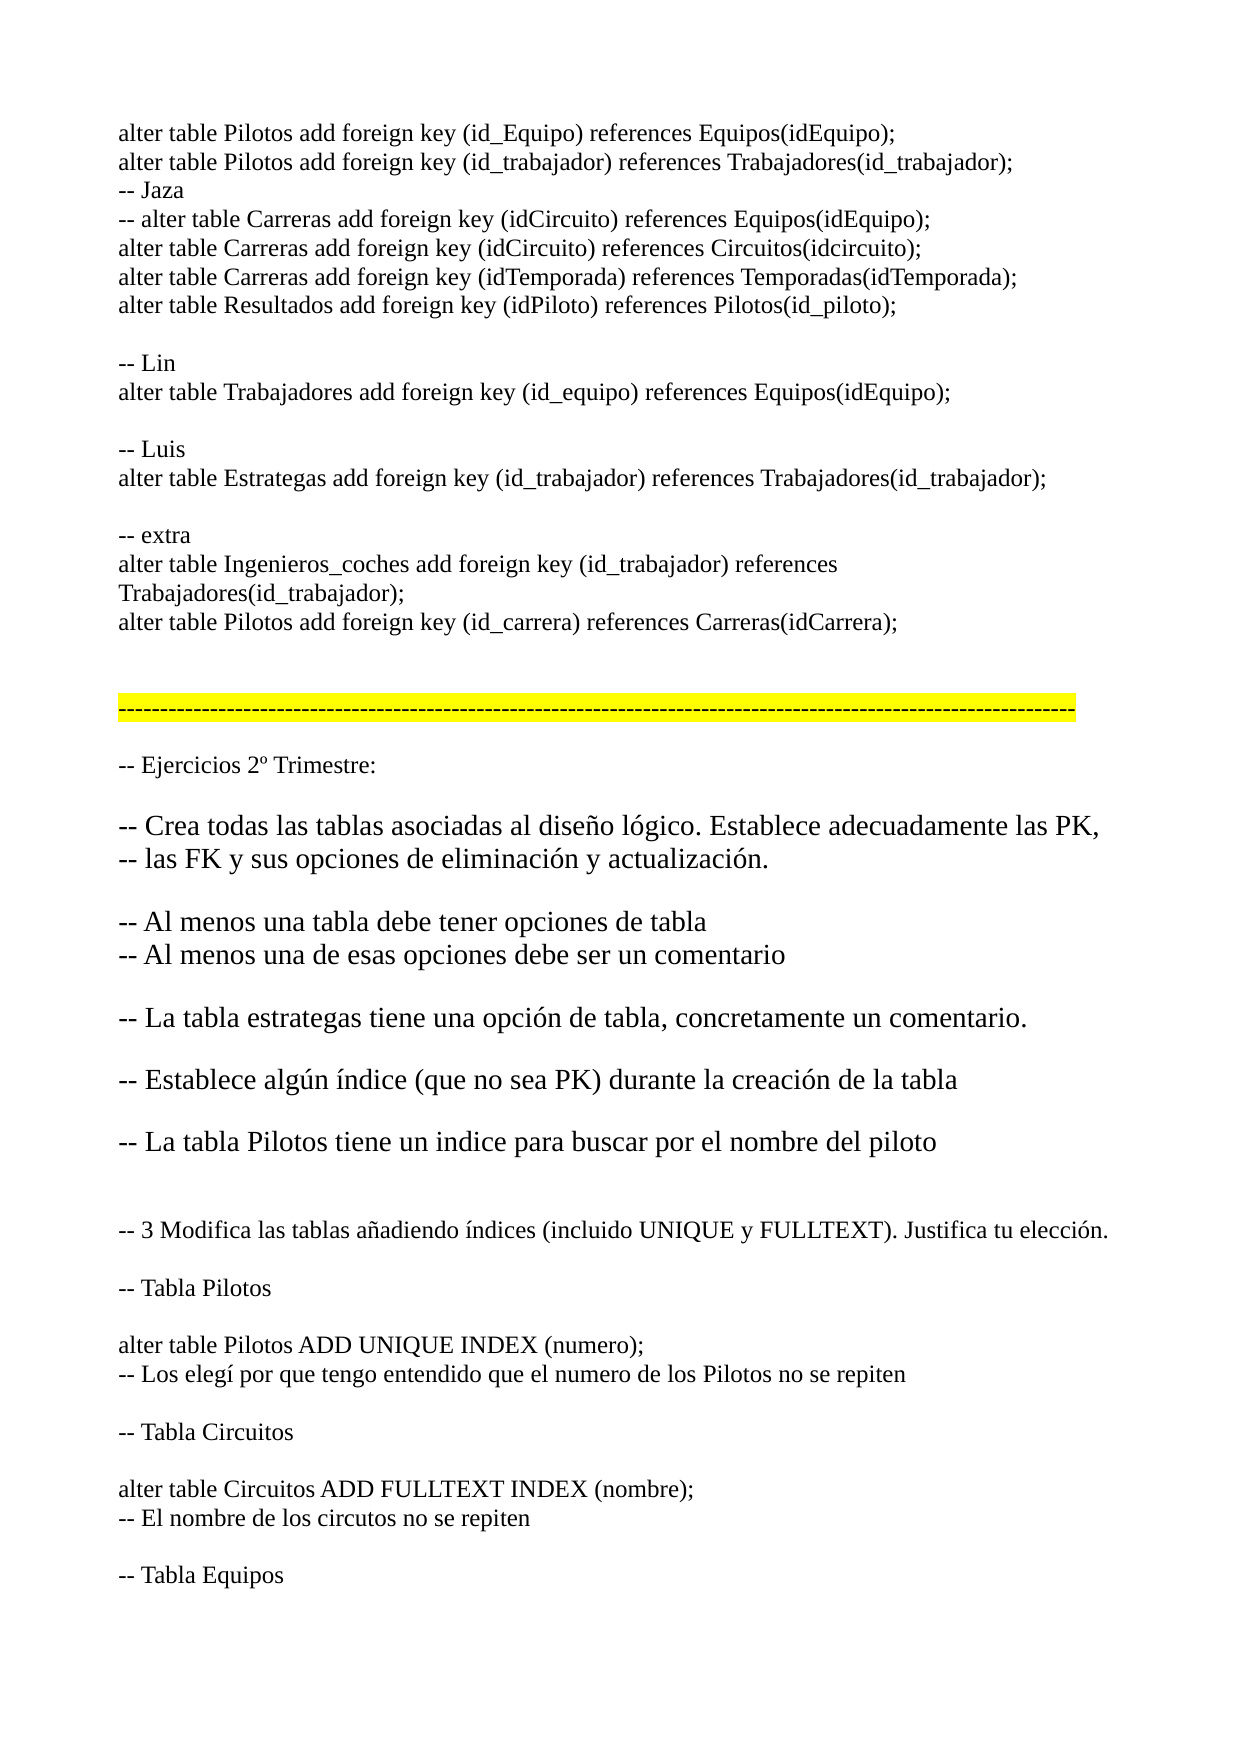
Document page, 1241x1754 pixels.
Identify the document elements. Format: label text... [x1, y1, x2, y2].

text -- Tabla Circuitos [118, 1417, 1122, 1445]
text alter table Carreras add foreign key (idTemporada) references Temporadas(idTemporada); [118, 262, 1122, 291]
text -- La tabla estrategas tiene una opción de tabla, concretamente un comentario. [118, 1000, 1122, 1033]
text -- Los elegí por que tengo entendido que el numero de los Pilotos no se repiten [118, 1359, 1122, 1388]
text -- Jaza [118, 176, 1122, 204]
text alter table Pilotos add foreign key (id_trabajador) references Trabajadores(id_trabajador); [118, 147, 1122, 176]
text -- 3 Modifica las tablas añadiendo índices (incluido UNIQUE y FULLTEXT). Justifica tu elección. [118, 1215, 1122, 1244]
text -- Establece algún índice (que no sea PK) durante la creación de la tabla [118, 1062, 1122, 1096]
text -- extra [118, 521, 1122, 549]
text -- La tabla Pilotos tiene un indice para buscar por el nombre del piloto [118, 1124, 1122, 1158]
text alter table Trabajadores add foreign key (id_equipo) references Equipos(idEquipo); [118, 377, 1122, 406]
text alter table Carreras add foreign key (idCircuito) references Circuitos(idcircuito); [118, 233, 1122, 262]
text -- alter table Carreras add foreign key (idCircuito) references Equipos(idEquipo); [118, 204, 1122, 233]
text alter table Pilotos ADD UNIQUE INDEX (numero); [118, 1330, 1122, 1359]
text alter table Pilotos add foreign key (id_Equipo) references Equipos(idEquipo); [118, 118, 1122, 147]
text -- Luis [118, 434, 1122, 463]
text alter table Ingenieros_coches add foreign key (id_trabajador) references Trabajadores(id_trabajador); [118, 549, 1122, 607]
text -- Lin [118, 348, 1122, 377]
text ------------------------------------------------------------------------------------------------------------------- [118, 693, 1122, 722]
text -- El nombre de los circutos no se repiten [118, 1503, 1122, 1532]
text alter table Estrategas add foreign key (id_trabajador) references Trabajadores(id_trabajador); [118, 463, 1122, 492]
text alter table Resultados add foreign key (idPiloto) references Pilotos(id_piloto); [118, 291, 1122, 319]
text -- Tabla Equipos [118, 1560, 1122, 1589]
text -- Al menos una de esas opciones debe ser un comentario [118, 937, 1122, 971]
text -- Crea todas las tablas asociadas al diseño lógico. Establece adecuadamente las PK, -- las FK y sus opciones de eliminación y actualización. [118, 808, 1122, 875]
text alter table Circuitos ADD FULLTEXT INDEX (nombre); [118, 1474, 1122, 1503]
text -- Tabla Pilotos [118, 1273, 1122, 1302]
text -- Ejercicios 2º Trimestre: [118, 751, 1122, 779]
text -- Al menos una tabla debe tener opciones de tabla [118, 904, 1122, 937]
text alter table Pilotos add foreign key (id_carrera) references Carreras(idCarrera); [118, 607, 1122, 636]
